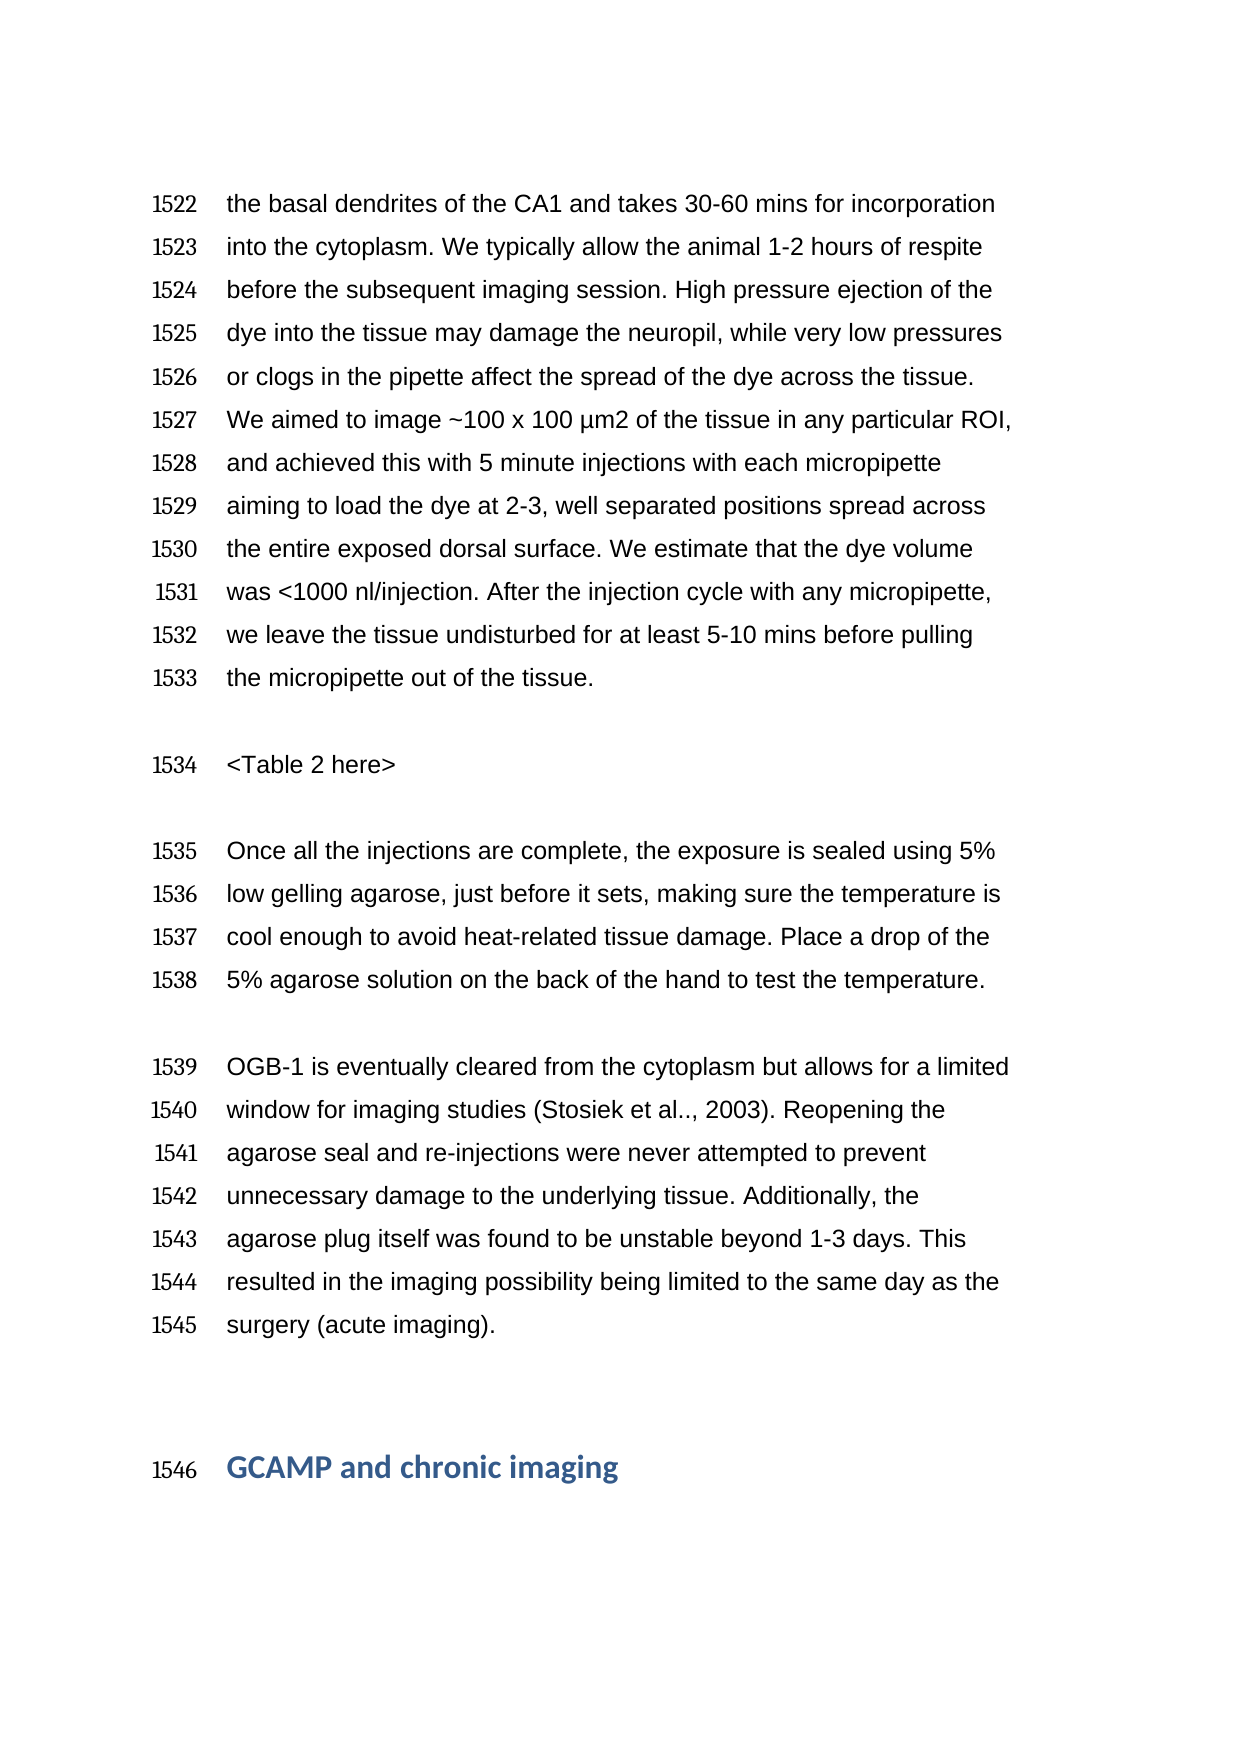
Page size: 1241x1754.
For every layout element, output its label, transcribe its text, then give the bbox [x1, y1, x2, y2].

text <Table 2 here> [226, 749, 1014, 778]
text OGB-1 is eventually cleared from the cytoplasm but allows for a limited window for imaging studies (Stosiek et al.., 2003). Reopening the agarose seal and re-injections were never attempted to prevent unnecessary damage to the underlying tissue. Additionally, the agarose plug itself was found to be unstable beyond 1-3 days. This resulted in the imaging possibility being limited to the same day as the surgery (acute imaging). [226, 1051, 1014, 1339]
subtitle GCAMP and chronic imaging [226, 1446, 1014, 1487]
text the basal dendrites of the CA1 and takes 30-60 mins for incorporation into the cytoplasm. We typically allow the animal 1-2 hours of respite before the subsequent imaging session. High pressure ejection of the dye into the tissue may damage the neuropil, while very low pressures or clogs in the pipette affect the spread of the dye across the tissue. We aimed to image ~100 x 100 µm2 of the tissue in any particular ROI, and achieved this with 5 minute injections with each micropipette aiming to load the dye at 2-3, well separated positions spread across the entire exposed dorsal surface. We estimate that the dye volume was <1000 nl/injection. After the injection cycle with any micropipette, we leave the tissue undisturbed for at least 5-10 mins before pulling the micropipette out of the tissue. [226, 189, 1014, 692]
text Once all the injections are complete, the exposure is sealed using 5% low gelling agarose, just before it sets, making sure the temperature is cool enough to avoid heat-related tissue damage. Place a drop of the 5% agarose solution on the back of the hand to test the temperature. [226, 836, 1014, 994]
